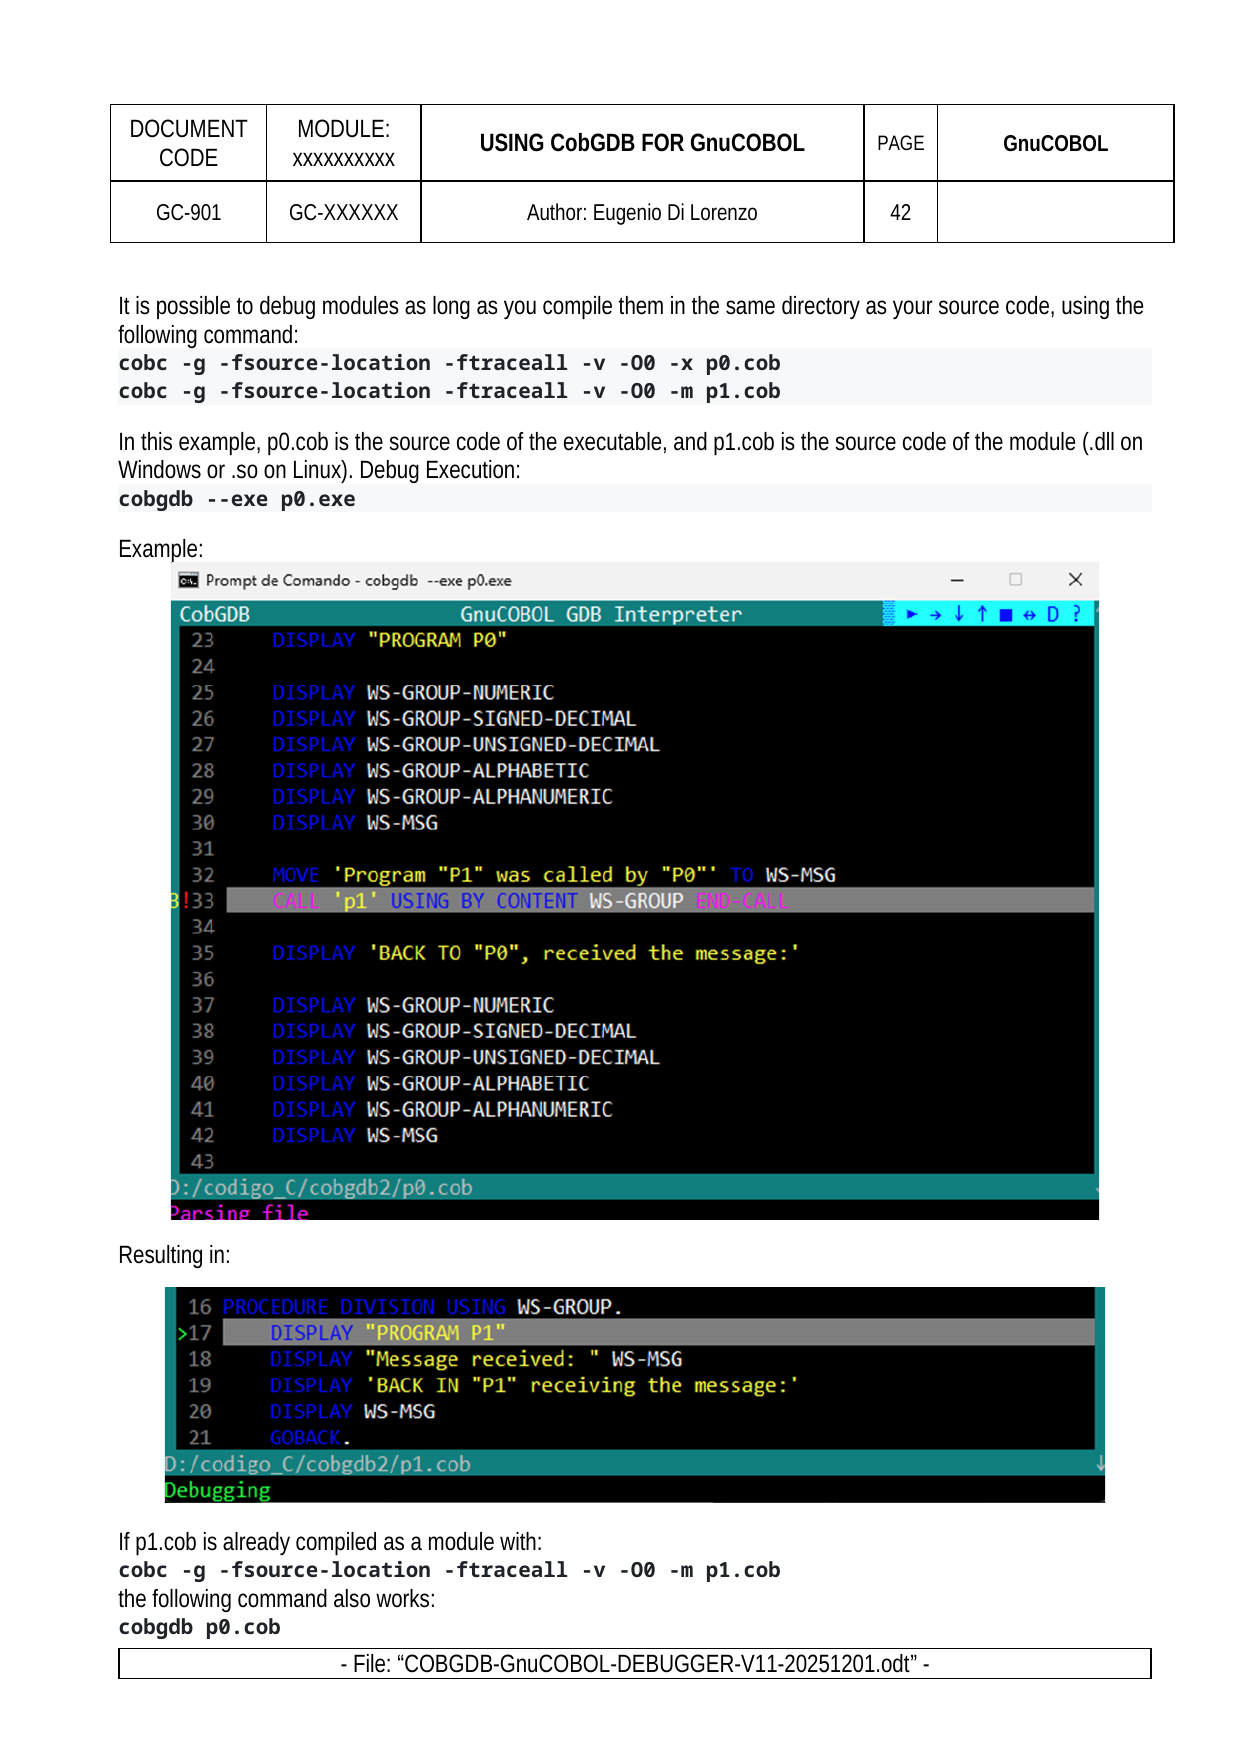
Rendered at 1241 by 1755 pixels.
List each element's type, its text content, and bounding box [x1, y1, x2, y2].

picture [164, 1287, 1106, 1503]
text cobgdb --exe p0.exe [118, 484, 1152, 512]
text cobgdb p0.cob [118, 1612, 1152, 1641]
text Example: [118, 534, 1152, 563]
text Resulting in: [118, 1240, 1152, 1268]
text If p1.cob is already compiled as a module with: [118, 1527, 1152, 1555]
text It is possible to debug modules as long as you compile them in the same directory as your source code, using the following command: [118, 291, 1152, 348]
text cobc -g -fsource-location -ftraceall -v -O0 -x p0.cob [118, 348, 1152, 377]
text In this example, p0.cob is the source code of the executable, and p1.cob is the source code of the module (.dll on Windows or .so on Linux). Debug Execution: [118, 427, 1152, 484]
text cobc -g -fsource-location -ftraceall -v -O0 -m p1.cob [118, 377, 1152, 405]
text cobc -g -fsource-location -ftraceall -v -O0 -m p1.cob [118, 1555, 1152, 1584]
text the following command also works: [118, 1584, 1152, 1612]
picture [170, 562, 1100, 1220]
